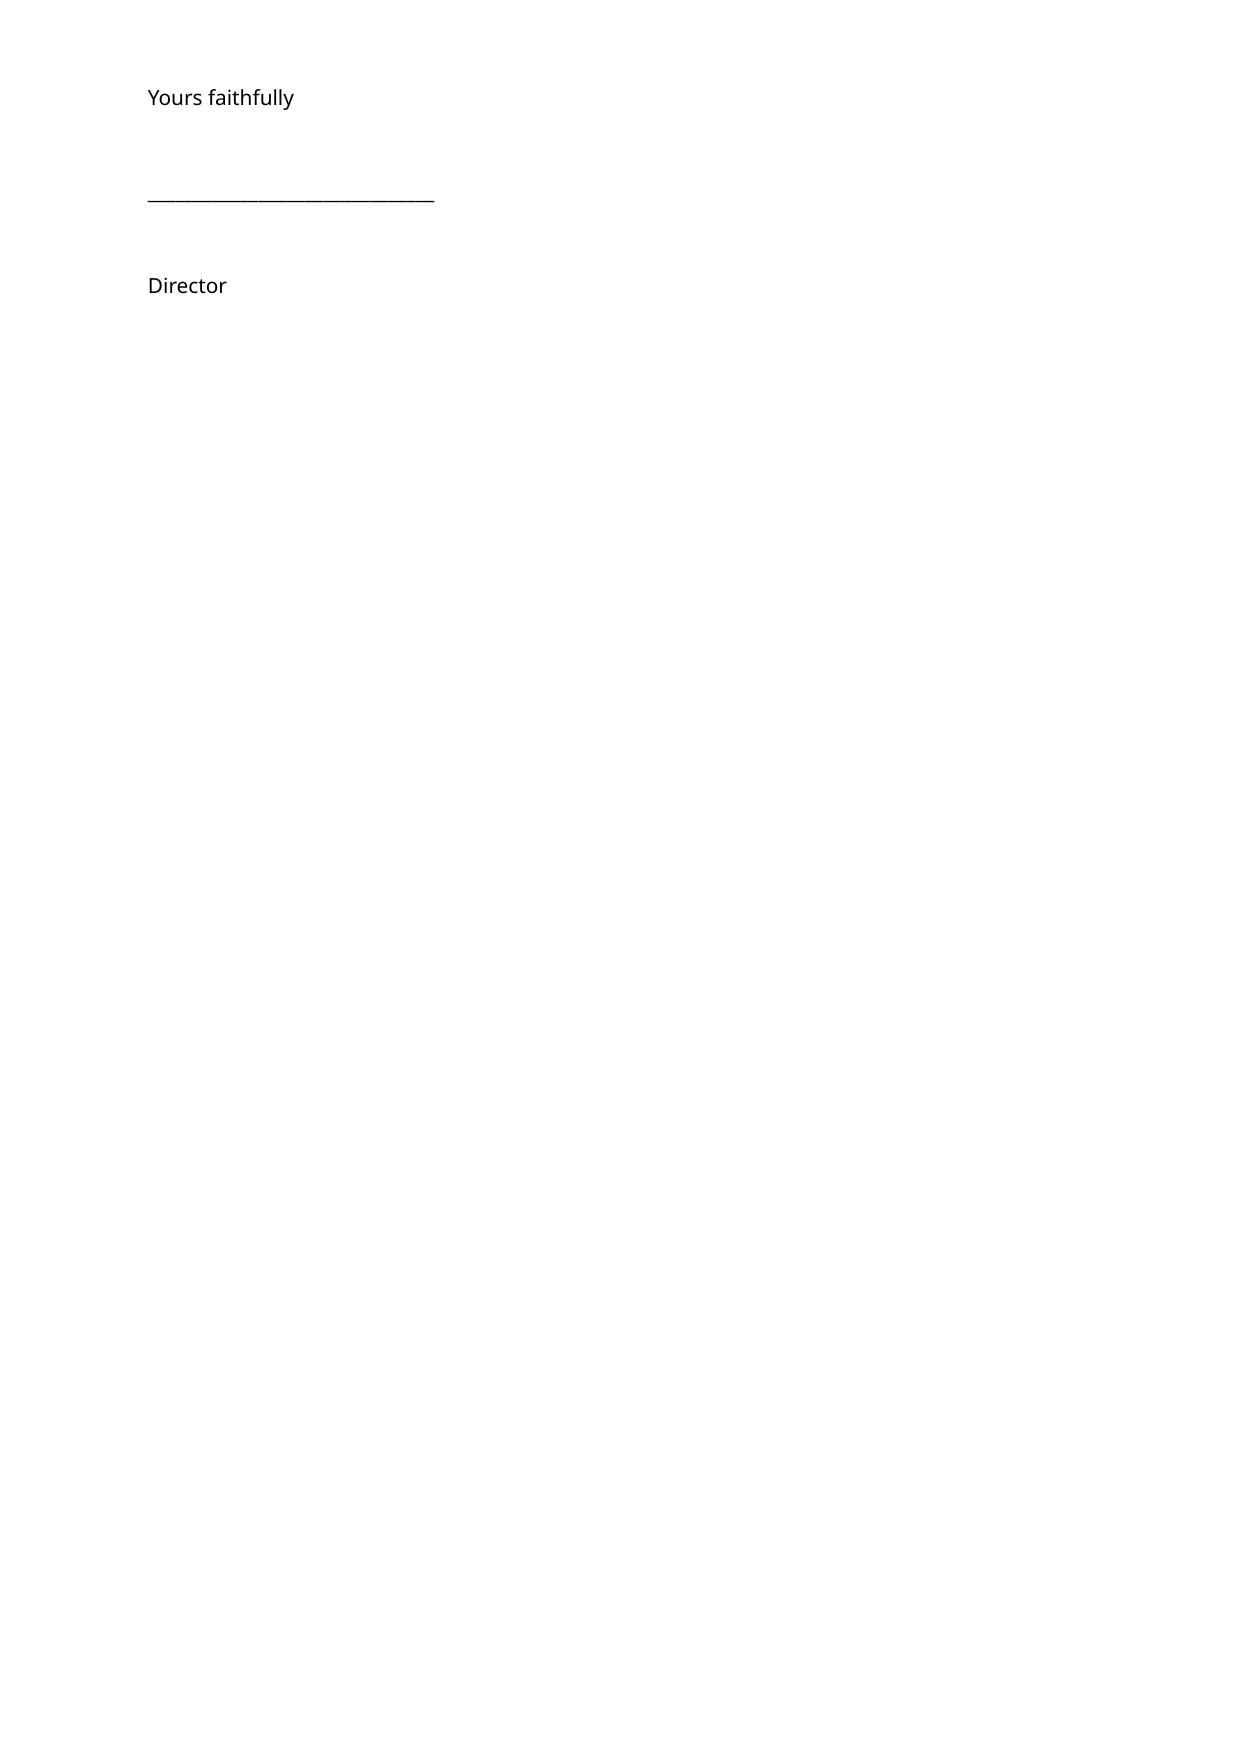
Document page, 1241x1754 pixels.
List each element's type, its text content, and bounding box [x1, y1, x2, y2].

text <get_director1(o.id)['name']> [148, 224, 1092, 252]
text Yours faithfully [148, 83, 1092, 111]
text Director [148, 271, 1092, 299]
text <o.name> [148, 318, 1092, 347]
text _______________________________ [148, 177, 1092, 205]
